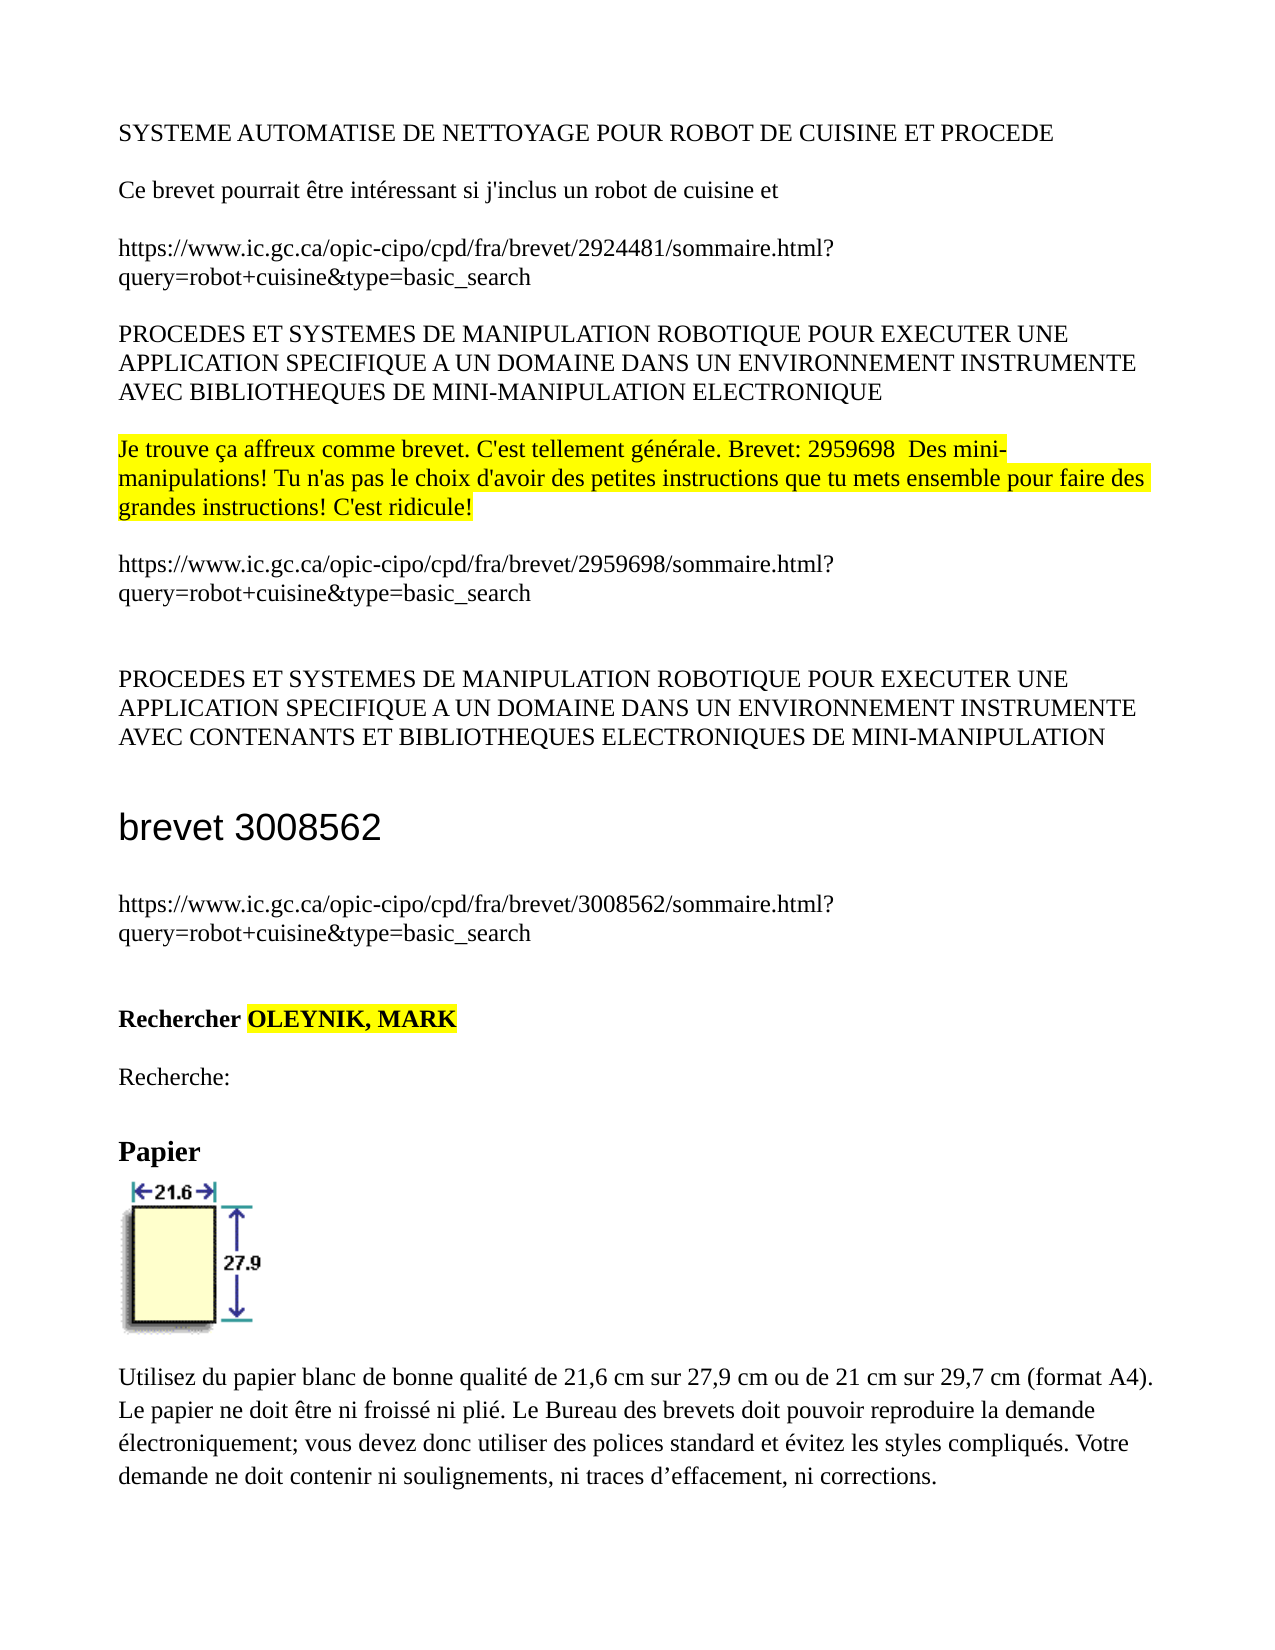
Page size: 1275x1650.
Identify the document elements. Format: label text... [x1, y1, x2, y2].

subtitle brevet 3008562 [118, 804, 1157, 848]
text Je trouve ça affreux comme brevet. C'est tellement générale. Brevet: 2959698 Des mini-manipulations! Tu n'as pas le choix d'avoir des petites instructions que tu mets ensemble pour faire des grandes instructions! C'est ridicule! [118, 434, 1157, 521]
subtitle Papier [118, 1134, 1157, 1167]
text SYSTEME AUTOMATISE DE NETTOYAGE POUR ROBOT DE CUISINE ET PROCEDE [118, 118, 1157, 147]
text Utilisez du papier blanc de bonne qualité de 21,6 cm sur 27,9 cm ou de 21 cm sur 29,7 cm (format A4). Le papier ne doit être ni froissé ni plié. Le Bureau des brevets doit pouvoir reproduire la demande électroniquement; vous devez donc utiliser des polices standard et évitez les styles compliqués. Votre demande ne doit contenir ni soulignements, ni traces d’effacement, ni corrections. [118, 1362, 1157, 1490]
text Ce brevet pourrait être intéressant si j'inclus un robot de cuisine et [118, 176, 1157, 204]
picture [118, 1180, 306, 1338]
text https://www.ic.gc.ca/opic-cipo/cpd/fra/brevet/3008562/sommaire.html?query=robot+cuisine&type=basic_search [118, 889, 1157, 947]
text Rechercher OLEYNIK, MARK [118, 1004, 1157, 1033]
text https://www.ic.gc.ca/opic-cipo/cpd/fra/brevet/2924481/sommaire.html?query=robot+cuisine&type=basic_search [118, 233, 1157, 291]
text Recherche: [118, 1062, 1157, 1091]
text PROCEDES ET SYSTEMES DE MANIPULATION ROBOTIQUE POUR EXECUTER UNE APPLICATION SPECIFIQUE A UN DOMAINE DANS UN ENVIRONNEMENT INSTRUMENTE AVEC CONTENANTS ET BIBLIOTHEQUES ELECTRONIQUES DE MINI-MANIPULATION [118, 664, 1157, 751]
text https://www.ic.gc.ca/opic-cipo/cpd/fra/brevet/2959698/sommaire.html?query=robot+cuisine&type=basic_search [118, 549, 1157, 607]
text PROCEDES ET SYSTEMES DE MANIPULATION ROBOTIQUE POUR EXECUTER UNE APPLICATION SPECIFIQUE A UN DOMAINE DANS UN ENVIRONNEMENT INSTRUMENTE AVEC BIBLIOTHEQUES DE MINI-MANIPULATION ELECTRONIQUE [118, 319, 1157, 406]
